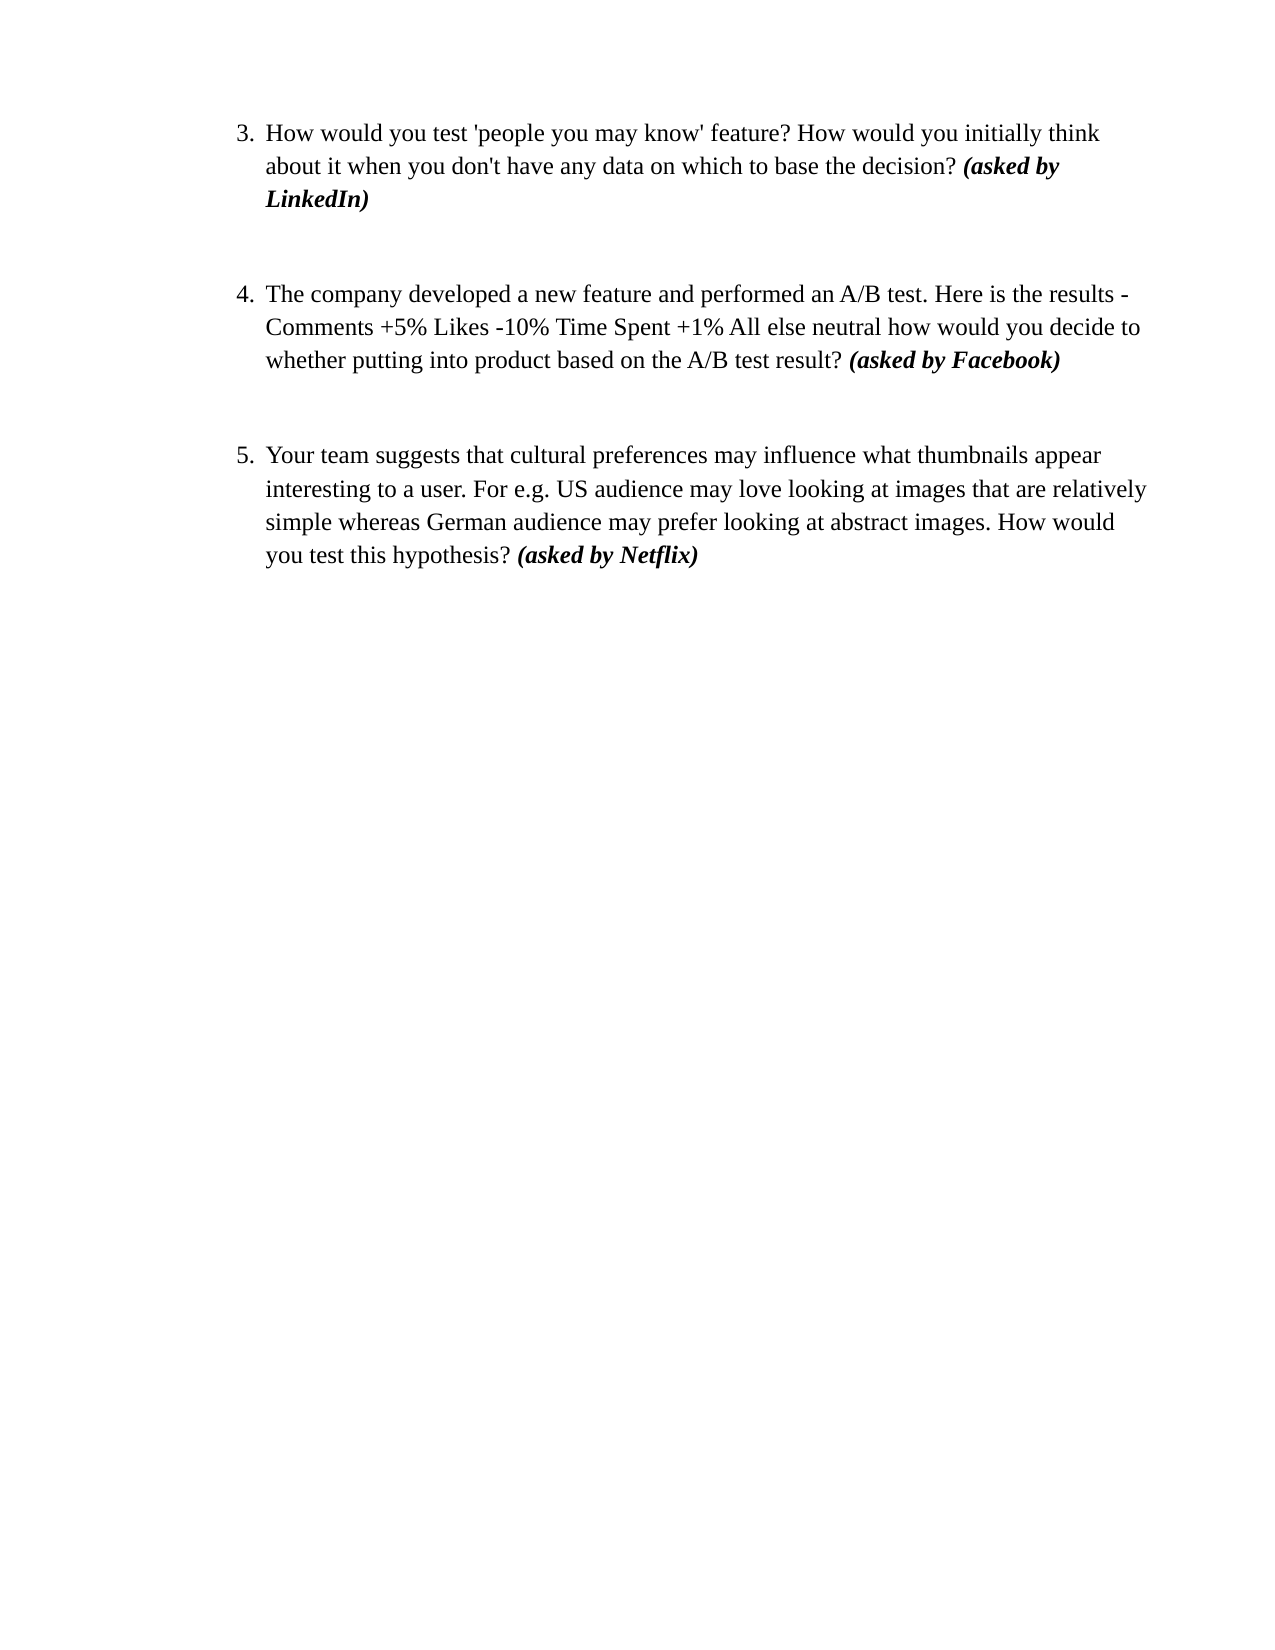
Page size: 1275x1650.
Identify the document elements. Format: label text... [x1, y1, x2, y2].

list How would you test 'people you may know' feature? How would you initially think about it when you don't have any data on which to base the decision? (asked by LinkedIn) [236, 118, 1157, 213]
list The company developed a new feature and performed an A/B test. Here is the results - Comments +5% Likes -10% Time Spent +1% All else neutral how would you decide to whether putting into product based on the A/B test result? (asked by Facebook) [236, 279, 1157, 374]
list Your team suggests that cultural preferences may influence what thumbnails appear interesting to a user. For e.g. US audience may love looking at images that are relatively simple whereas German audience may prefer looking at abstract images. How would you test this hypothesis? (asked by Netflix) [236, 441, 1157, 568]
